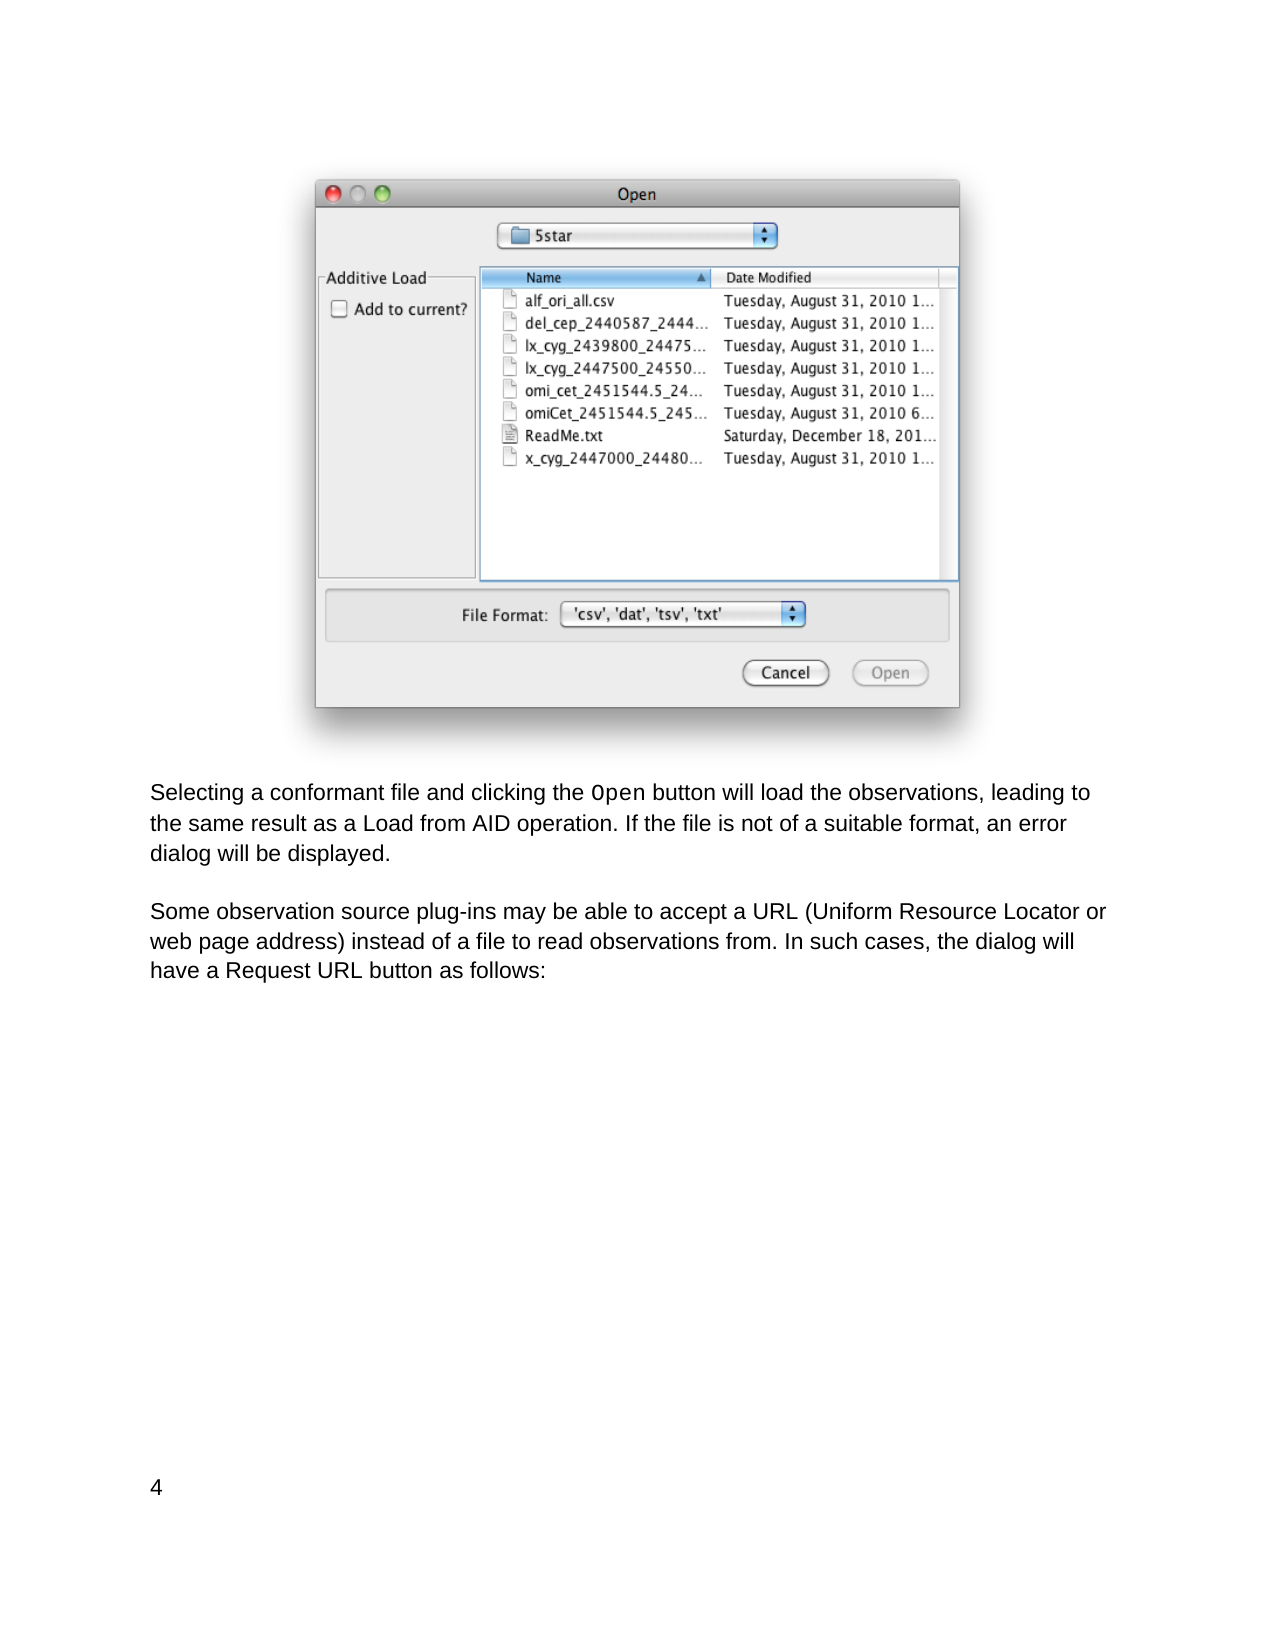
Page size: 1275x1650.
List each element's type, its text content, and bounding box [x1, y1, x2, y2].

picture [269, 150, 1006, 776]
text Some observation source plug-ins may be able to accept a URL (Uniform Resource Locator or web page address) instead of a file to read observations from. In such cases, the dialog will have a Request URL button as follows: [150, 899, 1125, 983]
text Selecting a conformant file and clicking the Open button will load the observations, leading to the same result as a Load from AID operation. If the file is not of a suitable format, an error dialog will be displayed. [150, 779, 1125, 866]
